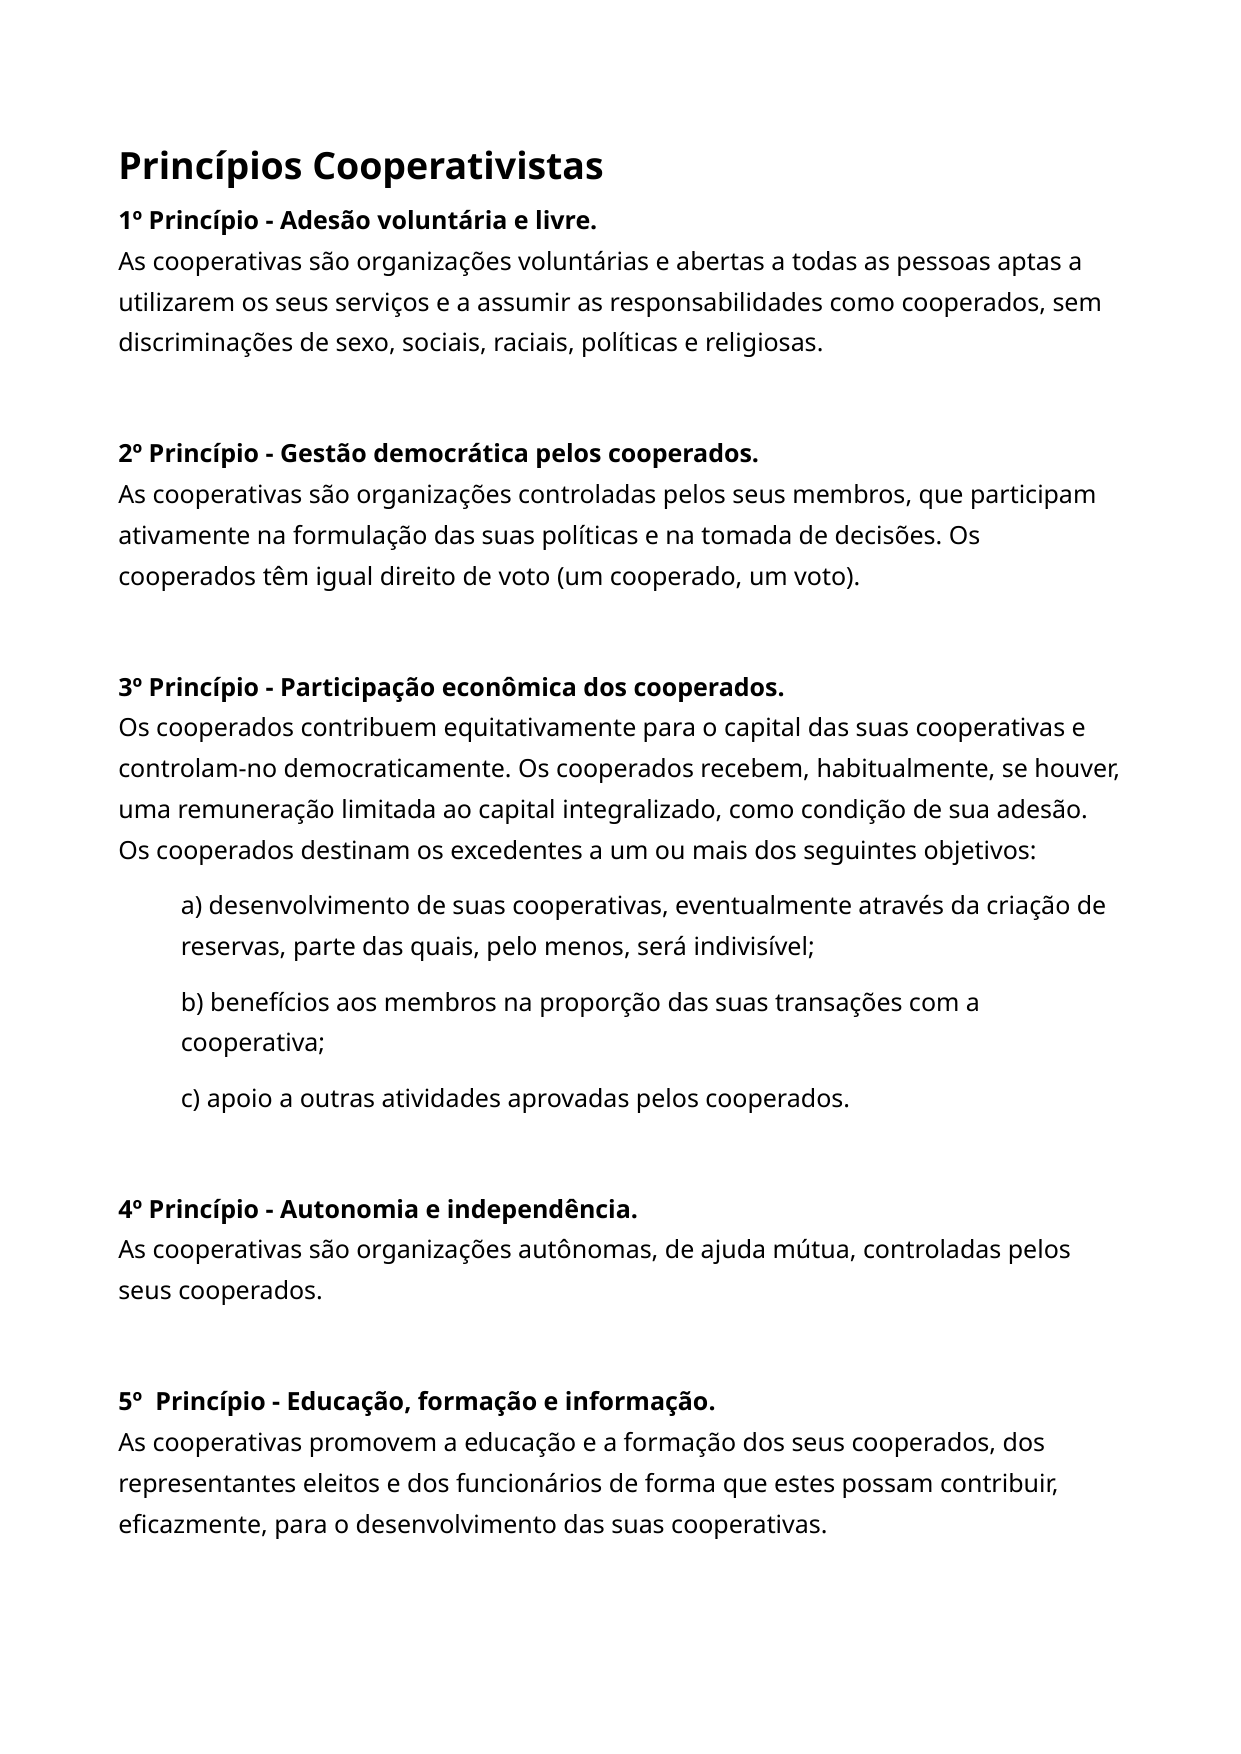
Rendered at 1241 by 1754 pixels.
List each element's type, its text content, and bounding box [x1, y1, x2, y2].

text 1º Princípio - Adesão voluntária e livre. As cooperativas são organizações voluntárias e abertas a todas as pessoas aptas a utilizarem os seus serviços e a assumir as responsabilidades como cooperados, sem discriminações de sexo, sociais, raciais, políticas e religiosas. [118, 202, 1122, 359]
subtitle Princípios Cooperativistas [118, 139, 1122, 190]
text 5º Princípio - Educação, formação e informação. As cooperativas promovem a educação e a formação dos seus cooperados, dos representantes eleitos e dos funcionários de forma que estes possam contribuir, eficazmente, para o desenvolvimento das suas cooperativas. [118, 1384, 1122, 1540]
text 2º Princípio - Gestão democrática pelos cooperados. As cooperativas são organizações controladas pelos seus membros, que participam ativamente na formulação das suas políticas e na tomada de decisões. Os cooperados têm igual direito de voto (um cooperado, um voto). [118, 436, 1122, 592]
text a) desenvolvimento de suas cooperativas, eventualmente através da criação de reservas, parte das quais, pelo menos, será indivisível; [181, 888, 1122, 963]
text b) benefícios aos membros na proporção das suas transações com a cooperativa; [181, 984, 1122, 1059]
text 3º Princípio - Participação econômica dos cooperados. Os cooperados contribuem equitativamente para o capital das suas cooperativas e controlam-no democraticamente. Os cooperados recebem, habitualmente, se houver, uma remuneração limitada ao capital integralizado, como condição de sua adesão. Os cooperados destinam os excedentes a um ou mais dos seguintes objetivos: [118, 669, 1122, 867]
text c) apoio a outras atividades aprovadas pelos cooperados. [181, 1080, 1122, 1114]
text 4º Princípio - Autonomia e independência. As cooperativas são organizações autônomas, de ajuda mútua, controladas pelos seus cooperados. [118, 1191, 1122, 1307]
